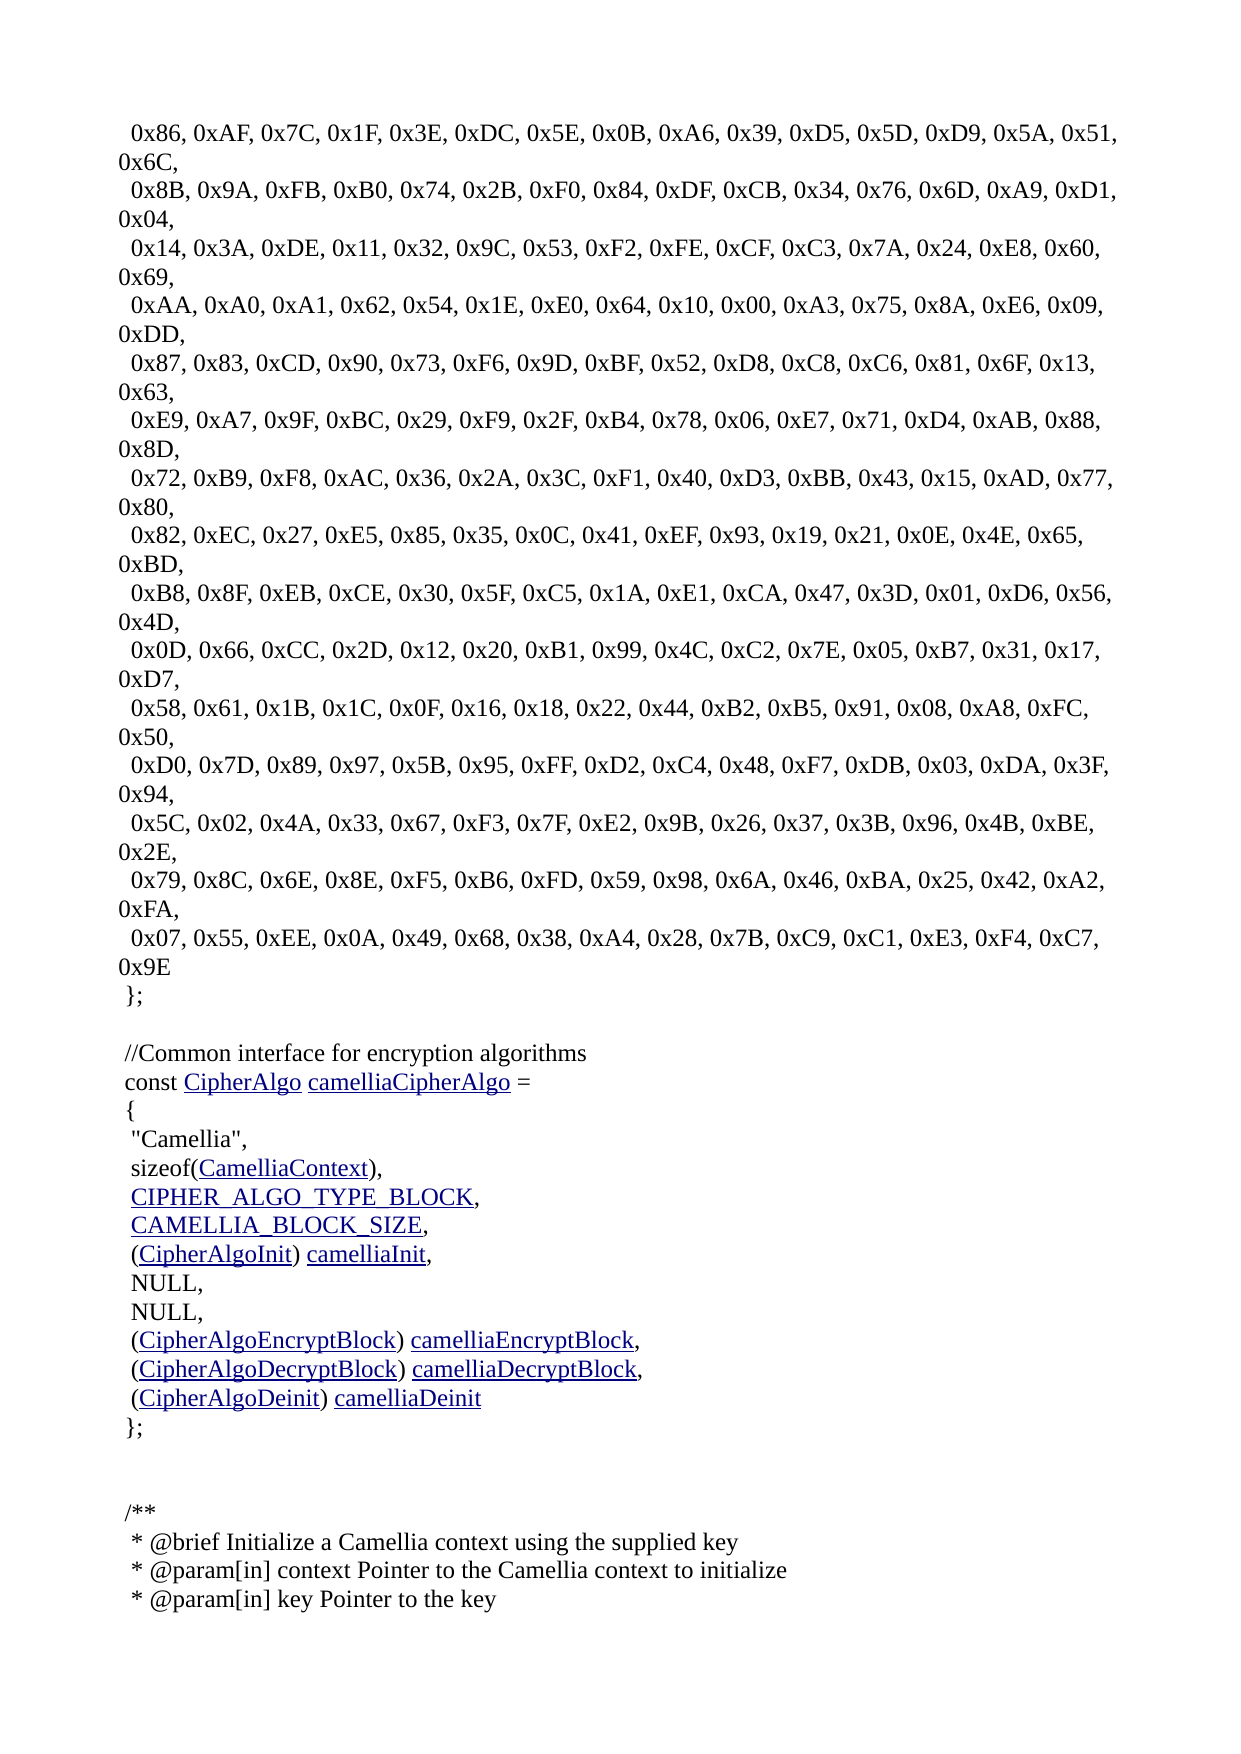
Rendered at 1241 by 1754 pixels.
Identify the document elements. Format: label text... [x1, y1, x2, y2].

text /** [118, 1498, 1122, 1527]
text 0x82, 0xEC, 0x27, 0xE5, 0x85, 0x35, 0x0C, 0x41, 0xEF, 0x93, 0x19, 0x21, 0x0E, 0x4E, 0x65, 0xBD, [118, 521, 1122, 578]
text const CipherAlgo camelliaCipherAlgo = [118, 1067, 1122, 1096]
text //Common interface for encryption algorithms [118, 1038, 1122, 1067]
text 0x87, 0x83, 0xCD, 0x90, 0x73, 0xF6, 0x9D, 0xBF, 0x52, 0xD8, 0xC8, 0xC6, 0x81, 0x6F, 0x13, 0x63, [118, 348, 1122, 406]
text NULL, [118, 1297, 1122, 1326]
text { [118, 1096, 1122, 1124]
text 0xE9, 0xA7, 0x9F, 0xBC, 0x29, 0xF9, 0x2F, 0xB4, 0x78, 0x06, 0xE7, 0x71, 0xD4, 0xAB, 0x88, 0x8D, [118, 406, 1122, 463]
text 0x14, 0x3A, 0xDE, 0x11, 0x32, 0x9C, 0x53, 0xF2, 0xFE, 0xCF, 0xC3, 0x7A, 0x24, 0xE8, 0x60, 0x69, [118, 233, 1122, 291]
text 0x0D, 0x66, 0xCC, 0x2D, 0x12, 0x20, 0xB1, 0x99, 0x4C, 0xC2, 0x7E, 0x05, 0xB7, 0x31, 0x17, 0xD7, [118, 636, 1122, 693]
text 0x07, 0x55, 0xEE, 0x0A, 0x49, 0x68, 0x38, 0xA4, 0x28, 0x7B, 0xC9, 0xC1, 0xE3, 0xF4, 0xC7, 0x9E [118, 923, 1122, 981]
text (CipherAlgoInit) camelliaInit, [118, 1239, 1122, 1268]
text 0x86, 0xAF, 0x7C, 0x1F, 0x3E, 0xDC, 0x5E, 0x0B, 0xA6, 0x39, 0xD5, 0x5D, 0xD9, 0x5A, 0x51, 0x6C, [118, 118, 1122, 176]
text (CipherAlgoDeinit) camelliaDeinit [118, 1383, 1122, 1412]
text 0xB8, 0x8F, 0xEB, 0xCE, 0x30, 0x5F, 0xC5, 0x1A, 0xE1, 0xCA, 0x47, 0x3D, 0x01, 0xD6, 0x56, 0x4D, [118, 578, 1122, 636]
text CAMELLIA_BLOCK_SIZE, [118, 1211, 1122, 1239]
text "Camellia", [118, 1124, 1122, 1153]
text sizeof(CamelliaContext), [118, 1153, 1122, 1182]
text * @brief Initialize a Camellia context using the supplied key [118, 1527, 1122, 1556]
text (CipherAlgoDecryptBlock) camelliaDecryptBlock, [118, 1354, 1122, 1383]
text 0x72, 0xB9, 0xF8, 0xAC, 0x36, 0x2A, 0x3C, 0xF1, 0x40, 0xD3, 0xBB, 0x43, 0x15, 0xAD, 0x77, 0x80, [118, 463, 1122, 521]
text (CipherAlgoEncryptBlock) camelliaEncryptBlock, [118, 1326, 1122, 1354]
text 0x5C, 0x02, 0x4A, 0x33, 0x67, 0xF3, 0x7F, 0xE2, 0x9B, 0x26, 0x37, 0x3B, 0x96, 0x4B, 0xBE, 0x2E, [118, 808, 1122, 866]
text 0x79, 0x8C, 0x6E, 0x8E, 0xF5, 0xB6, 0xFD, 0x59, 0x98, 0x6A, 0x46, 0xBA, 0x25, 0x42, 0xA2, 0xFA, [118, 866, 1122, 923]
text CIPHER_ALGO_TYPE_BLOCK, [118, 1182, 1122, 1211]
text 0x8B, 0x9A, 0xFB, 0xB0, 0x74, 0x2B, 0xF0, 0x84, 0xDF, 0xCB, 0x34, 0x76, 0x6D, 0xA9, 0xD1, 0x04, [118, 176, 1122, 233]
text 0xAA, 0xA0, 0xA1, 0x62, 0x54, 0x1E, 0xE0, 0x64, 0x10, 0x00, 0xA3, 0x75, 0x8A, 0xE6, 0x09, 0xDD, [118, 291, 1122, 348]
text 0xD0, 0x7D, 0x89, 0x97, 0x5B, 0x95, 0xFF, 0xD2, 0xC4, 0x48, 0xF7, 0xDB, 0x03, 0xDA, 0x3F, 0x94, [118, 751, 1122, 808]
text 0x58, 0x61, 0x1B, 0x1C, 0x0F, 0x16, 0x18, 0x22, 0x44, 0xB2, 0xB5, 0x91, 0x08, 0xA8, 0xFC, 0x50, [118, 693, 1122, 751]
text }; [118, 981, 1122, 1009]
text * @param[in] key Pointer to the key [118, 1584, 1122, 1613]
text * @param[in] context Pointer to the Camellia context to initialize [118, 1556, 1122, 1584]
text NULL, [118, 1268, 1122, 1297]
text }; [118, 1412, 1122, 1441]
